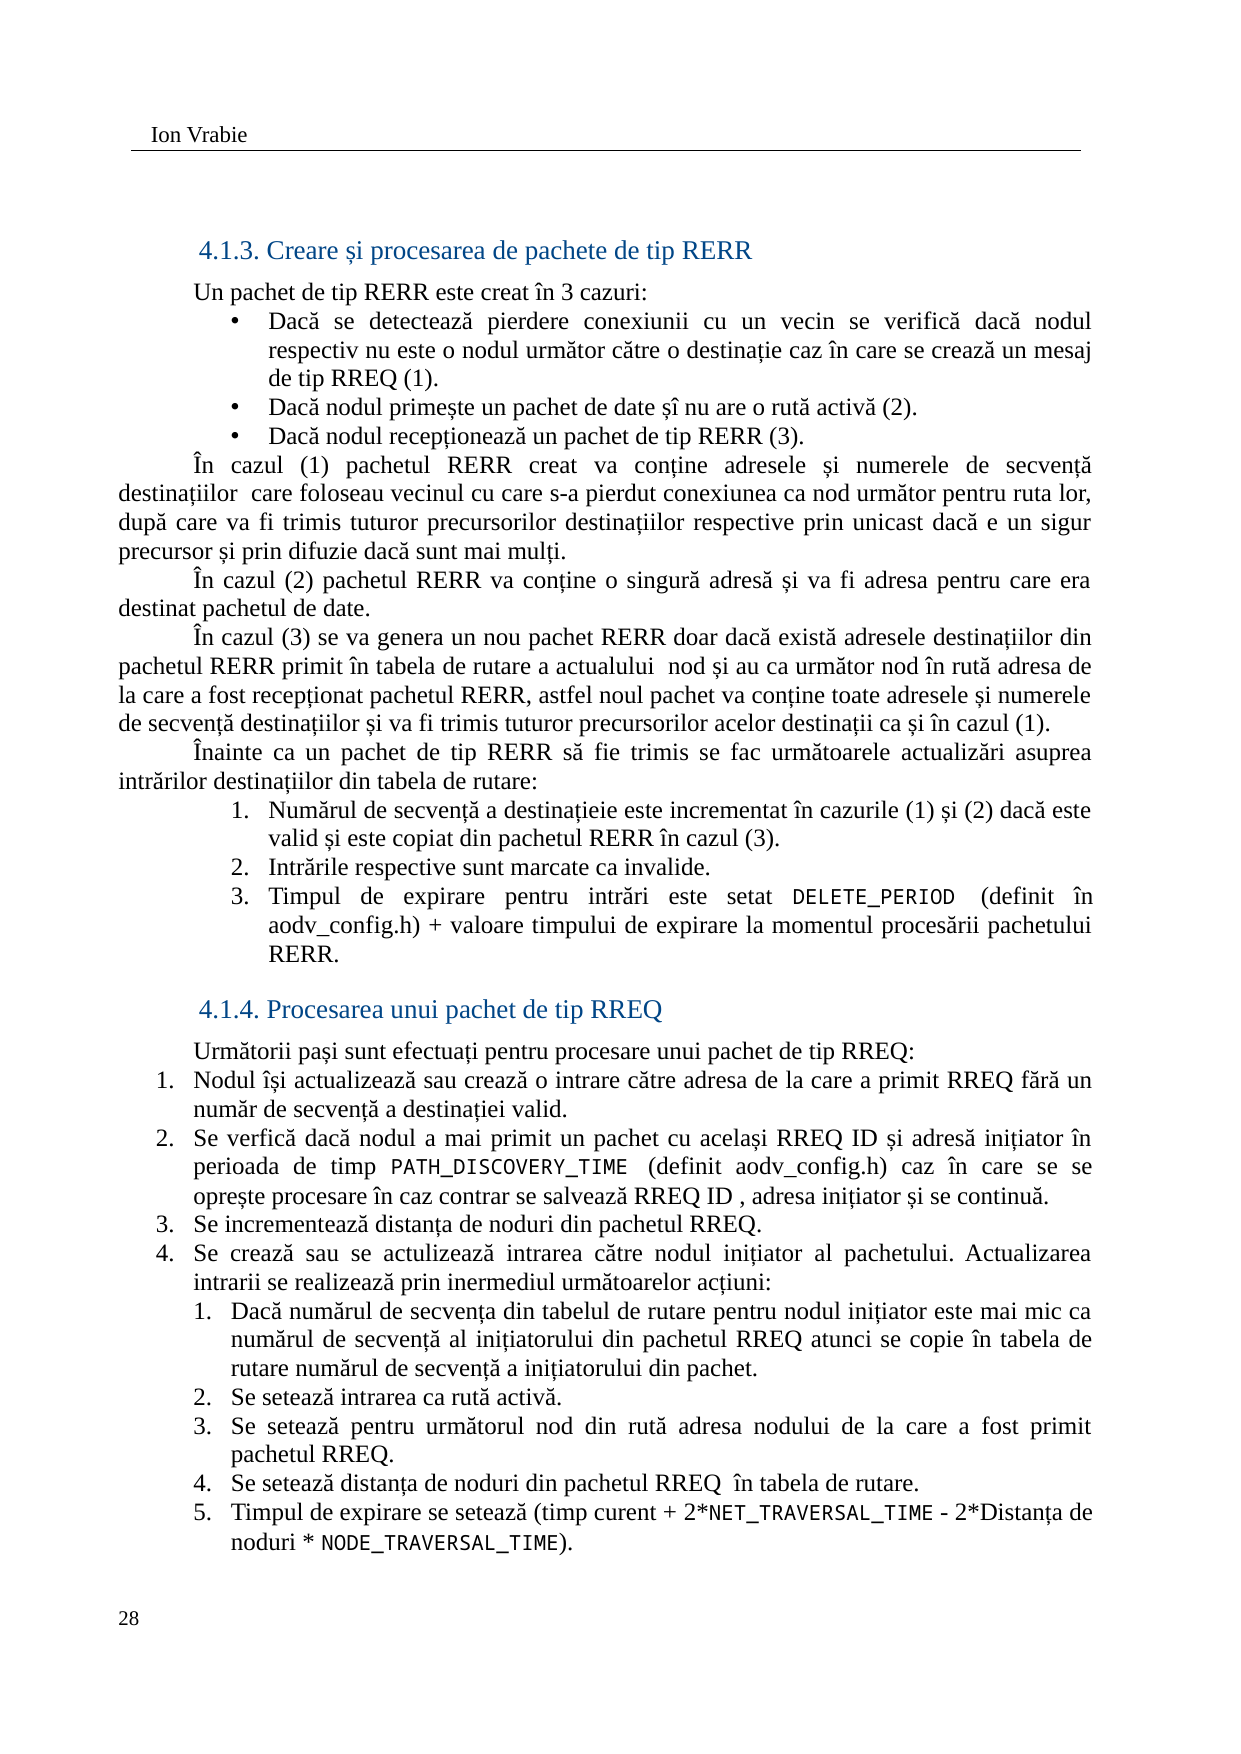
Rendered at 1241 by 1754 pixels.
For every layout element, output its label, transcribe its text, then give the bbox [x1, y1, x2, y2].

list Se setează pentru următorul nod din rută adresa nodului de la care a fost primit pachetul RREQ. [193, 1411, 1093, 1468]
list Dacă numărul de secvența din tabelul de rutare pentru nodul inițiator este mai mic ca numărul de secvență al inițiatorului din pachetul RREQ atunci se copie în tabela de rutare numărul de secvență a inițiatorului din pachet. [193, 1296, 1093, 1382]
subtitle Creare și procesarea de pachete de tip RERR [192, 234, 1093, 265]
list Se crează sau se actulizează intrarea către nodul inițiator al pachetului. Actualizarea intrarii se realizează prin inermediul următoarelor acțiuni: [156, 1238, 1093, 1296]
list Dacă nodul primește un pachet de date șî nu are o rută activă (2). [231, 392, 1093, 421]
list Dacă se detectează pierdere conexiunii cu un vecin se verifică dacă nodul respectiv nu este o nodul următor către o destinație caz în care se crează un mesaj de tip RREQ (1). [231, 306, 1093, 392]
list Se setează distanța de noduri din pachetul RREQ în tabela de rutare. [193, 1468, 1093, 1497]
text În cazul (1) pachetul RERR creat va conține adresele și numerele de secvență destinațiilor care foloseau vecinul cu care s-a pierdut conexiunea ca nod următor pentru ruta lor, după care va fi trimis tuturor precursorilor destinațiilor respective prin unicast dacă e un sigur precursor și prin difuzie dacă sunt mai mulți. [118, 450, 1093, 565]
list Timpul de expirare pentru intrări este setat DELETE_PERIOD (definit în aodv_config.h) + valoare timpului de expirare la momentul procesării pachetului RERR. [231, 881, 1093, 968]
text În cazul (2) pachetul RERR va conține o singură adresă și va fi adresa pentru care era destinat pachetul de date. [118, 565, 1093, 622]
list Se verfică dacă nodul a mai primit un pachet cu același RREQ ID și adresă inițiator în perioada de timp PATH_DISCOVERY_TIME (definit aodv_config.h) caz în care se se oprește procesare în caz contrar se salvează RREQ ID , adresa inițiator și se continuă. [156, 1123, 1093, 1209]
list Numărul de secvență a destinațieie este incrementat în cazurile (1) și (2) dacă este valid și este copiat din pachetul RERR în cazul (3). [231, 795, 1093, 852]
list Timpul de expirare se setează (timp curent + 2*NET_TRAVERSAL_TIME - 2*Distanța de noduri * NODE_TRAVERSAL_TIME). [193, 1497, 1093, 1556]
text În cazul (3) se va genera un nou pachet RERR doar dacă există adresele destinațiilor din pachetul RERR primit în tabela de rutare a actualului nod și au ca următor nod în rută adresa de la care a fost recepționat pachetul RERR, astfel noul pachet va conține toate adresele și numerele de secvență destinațiilor și va fi trimis tuturor precursorilor acelor destinații ca și în cazul (1). [118, 622, 1093, 737]
subtitle Procesarea unui pachet de tip RREQ [192, 993, 1093, 1024]
list Nodul își actualizează sau crează o intrare către adresa de la care a primit RREQ fără un număr de secvență a destinației valid. [156, 1065, 1093, 1123]
list Intrările respective sunt marcate ca invalide. [231, 852, 1093, 881]
text Înainte ca un pachet de tip RERR să fie trimis se fac următoarele actualizări asuprea intrărilor destinațiilor din tabela de rutare: [118, 737, 1093, 795]
list Se incrementează distanța de noduri din pachetul RREQ. [156, 1209, 1093, 1238]
text Un pachet de tip RERR este creat în 3 cazuri: [118, 277, 1093, 306]
text Următorii pași sunt efectuați pentru procesare unui pachet de tip RREQ: [118, 1036, 1093, 1065]
list Se setează intrarea ca rută activă. [193, 1382, 1093, 1411]
list Dacă nodul recepționează un pachet de tip RERR (3). [231, 421, 1093, 450]
